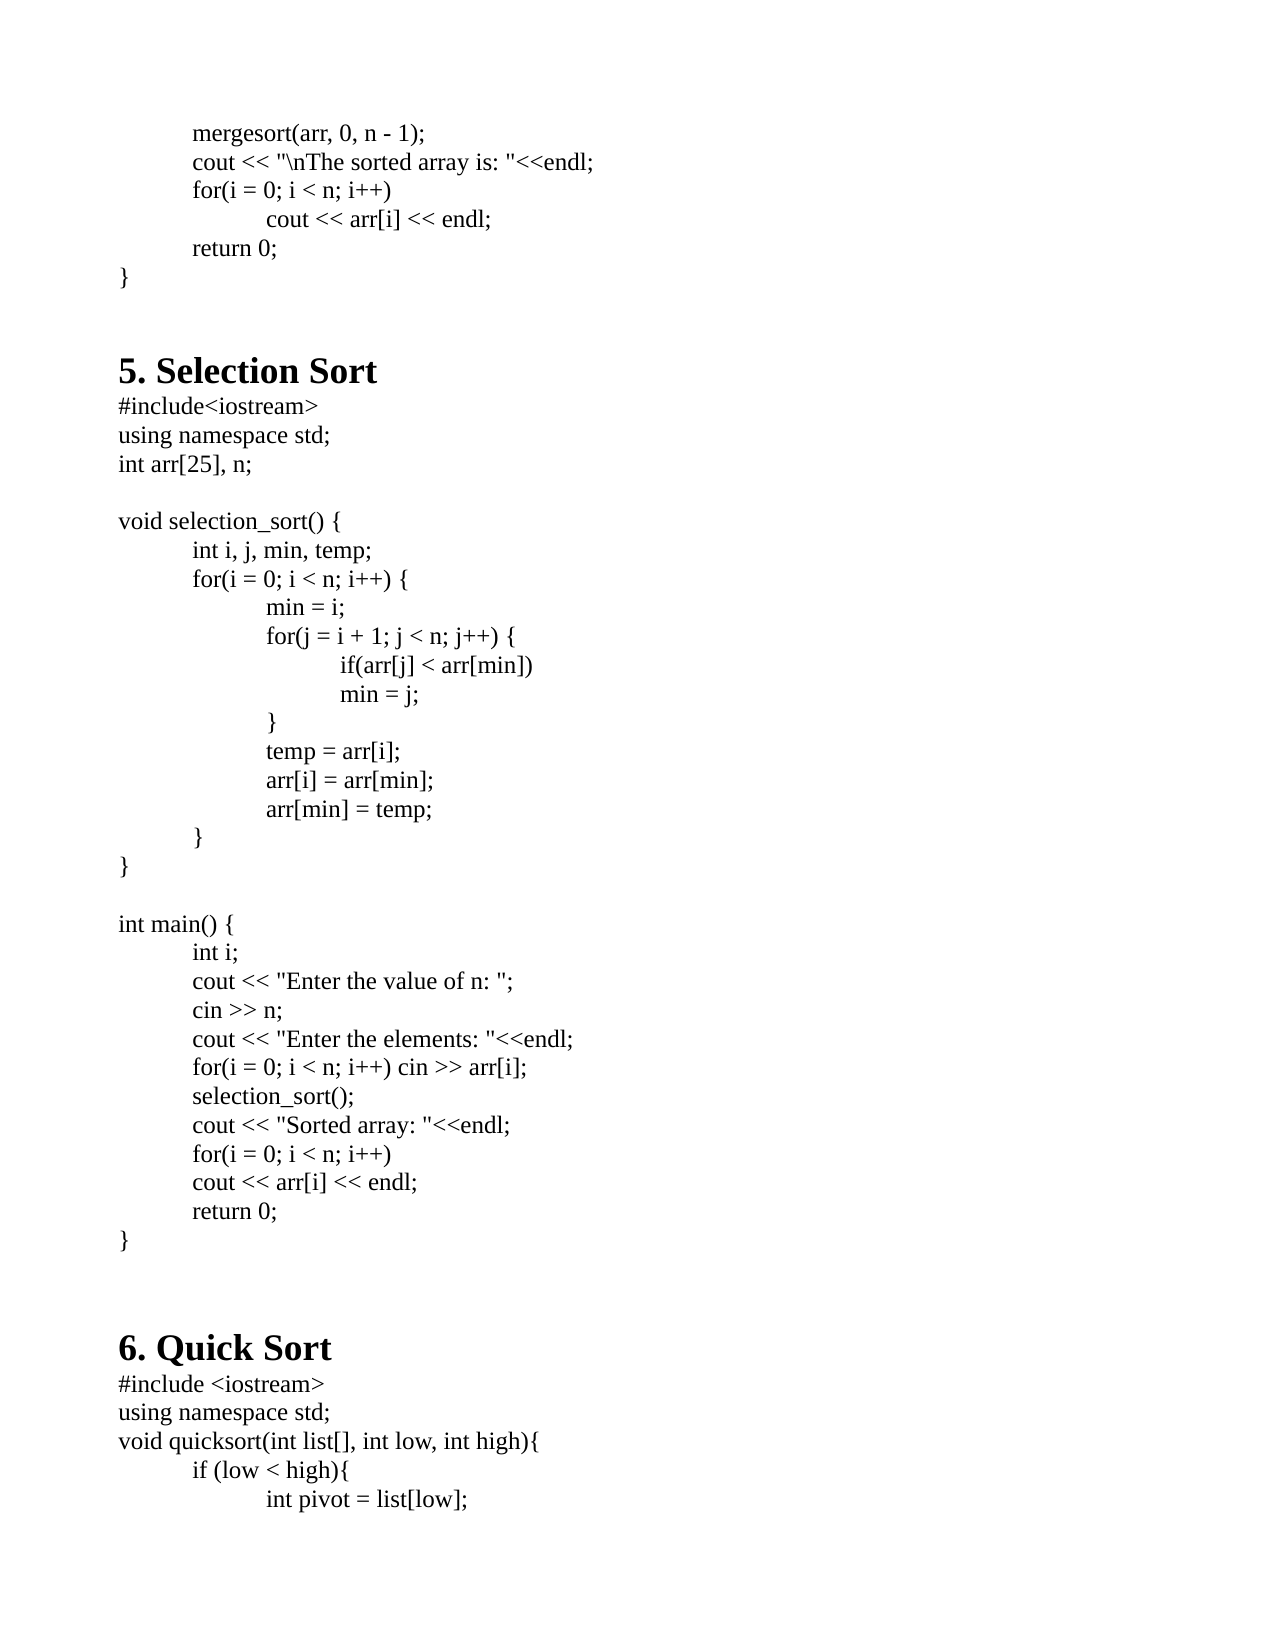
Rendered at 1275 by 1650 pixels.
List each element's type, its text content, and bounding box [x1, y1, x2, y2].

text } [118, 1225, 1157, 1254]
text cout << "Enter the elements: "<<endl; [118, 1024, 1157, 1052]
text cout << "Enter the value of n: "; [118, 966, 1157, 995]
text using namespace std; [118, 1397, 1157, 1426]
text } [118, 262, 1157, 291]
text cout << arr[i] << endl; [118, 204, 1157, 233]
text for(i = 0; i < n; i++) [118, 1139, 1157, 1167]
text cout << "Sorted array: "<<endl; [118, 1110, 1157, 1139]
text void selection_sort() { [118, 506, 1157, 535]
text int main() { [118, 909, 1157, 937]
text min = i; [118, 592, 1157, 621]
text #include <iostream> [118, 1369, 1157, 1397]
text int pivot = list[low]; [118, 1484, 1157, 1512]
text int i; [118, 937, 1157, 966]
text return 0; [118, 1196, 1157, 1225]
text int i, j, min, temp; [118, 535, 1157, 564]
text int arr[25], n; [118, 449, 1157, 477]
text } [118, 707, 1157, 736]
text if (low < high){ [118, 1455, 1157, 1484]
text for(j = i + 1; j < n; j++) { [118, 621, 1157, 650]
text min = j; [118, 679, 1157, 707]
text temp = arr[i]; [118, 736, 1157, 765]
text } [118, 851, 1157, 880]
text arr[min] = temp; [118, 794, 1157, 822]
text arr[i] = arr[min]; [118, 765, 1157, 794]
text selection_sort(); [118, 1081, 1157, 1110]
text cin >> n; [118, 995, 1157, 1024]
text } [118, 822, 1157, 851]
text mergesort(arr, 0, n - 1); [118, 118, 1157, 147]
text using namespace std; [118, 420, 1157, 449]
text void quicksort(int list[], int low, int high){ [118, 1426, 1157, 1455]
text for(i = 0; i < n; i++) { [118, 564, 1157, 592]
text return 0; [118, 233, 1157, 262]
text 5. Selection Sort [118, 348, 1157, 391]
text cout << "\nThe sorted array is: "<<endl; [118, 147, 1157, 176]
text #include<iostream> [118, 391, 1157, 420]
text cout << arr[i] << endl; [118, 1167, 1157, 1196]
text for(i = 0; i < n; i++) [118, 176, 1157, 204]
text 6. Quick Sort [118, 1326, 1157, 1369]
text for(i = 0; i < n; i++) cin >> arr[i]; [118, 1052, 1157, 1081]
text if(arr[j] < arr[min]) [118, 650, 1157, 679]
